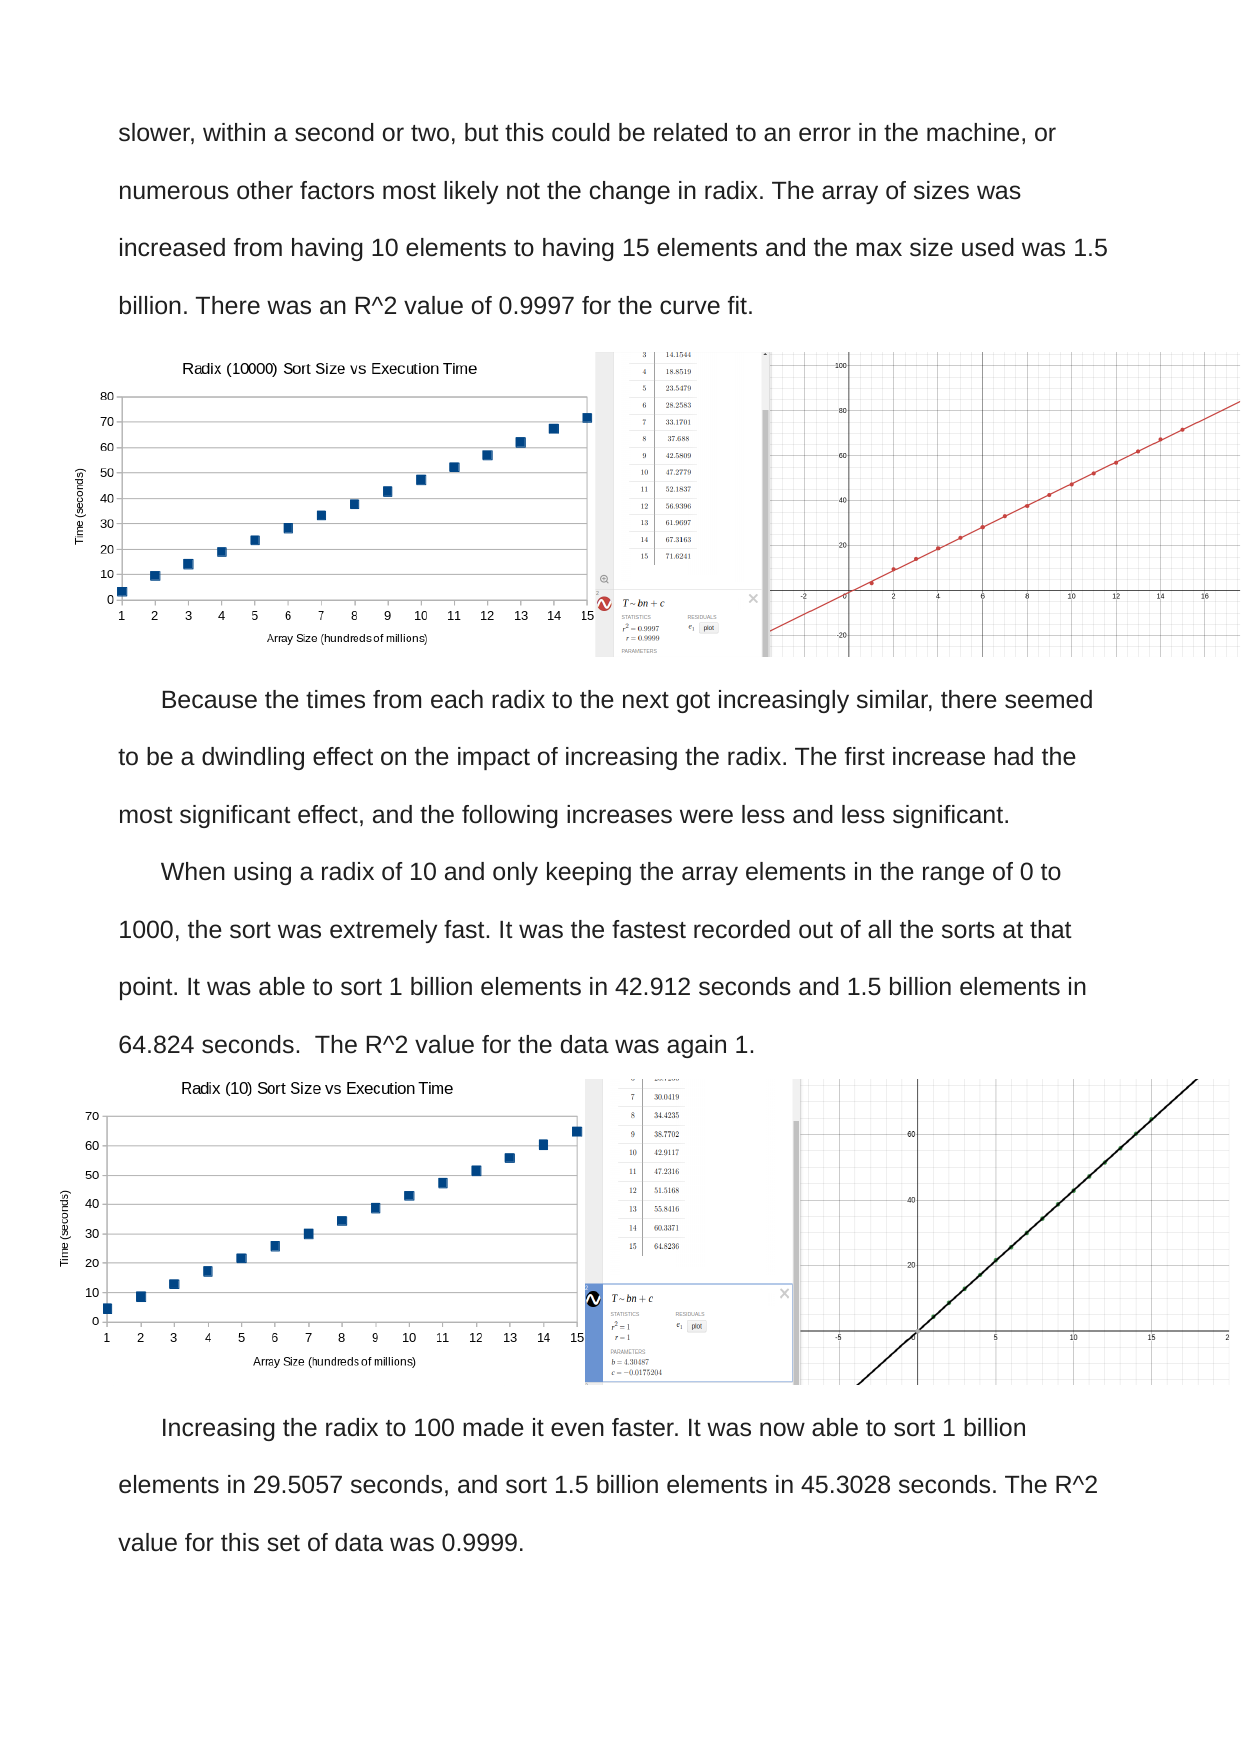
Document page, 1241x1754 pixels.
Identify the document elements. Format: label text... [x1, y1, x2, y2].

text slower, within a second or two, but this could be related to an error in the machine, or numerous other factors most likely not the change in radix. The array of sizes was increased from having 10 elements to having 15 elements and the max size used was 1.5 billion. There was an R^2 value of 0.9997 for the curve fit. [118, 118, 1122, 319]
text Because the times from each radix to the next got increasingly similar, there seemed to be a dwindling effect on the impact of increasing the radix. The first increase had the most significant effect, and the following increases were less and less significant. [118, 657, 1122, 829]
picture [62, 348, 1241, 657]
text When using a radix of 10 and only keeping the array elements in the range of 0 to 1000, the sort was extremely fast. It was the fastest recorded out of all the sorts at that point. It was able to sort 1 billion elements in 42.912 seconds and 1.5 billion elements in 64.824 seconds. The R^2 value for the data was again 1. [118, 857, 1122, 1059]
picture [42, 1074, 1230, 1386]
text Increasing the radix to 100 made it even faster. It was now able to sort 1 billion elements in 29.5057 seconds, and sort 1.5 billion elements in 45.3028 seconds. The R^2 value for this set of data was 0.9999. [118, 1385, 1122, 1557]
